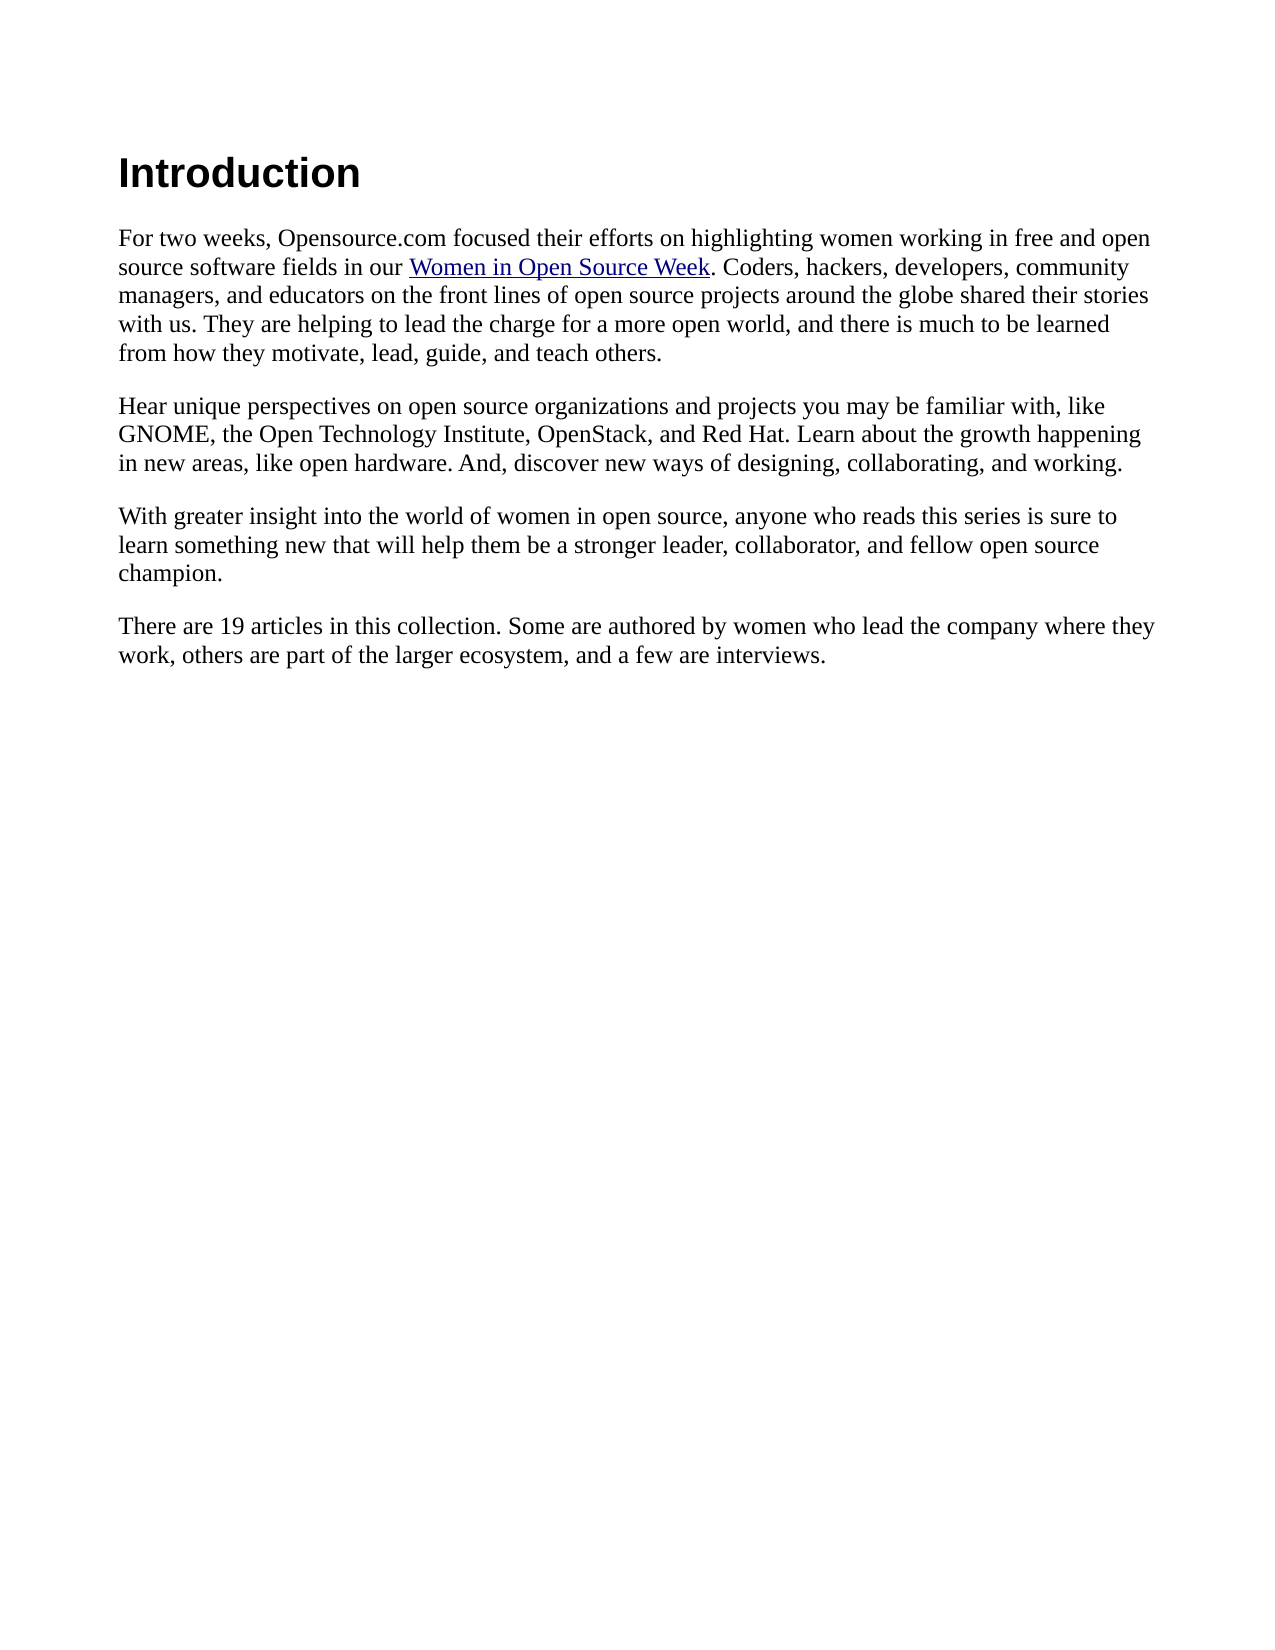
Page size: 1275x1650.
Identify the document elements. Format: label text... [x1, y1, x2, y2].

text With greater insight into the world of women in open source, anyone who reads this series is sure to learn something new that will help them be a stronger leader, collaborator, and fellow open source champion. [118, 501, 1157, 587]
subtitle Introduction [118, 148, 1157, 196]
text For two weeks, Opensource.com focused their efforts on highlighting women working in free and open source software fields in our Women in Open Source Week. Coders, hackers, developers, community managers, and educators on the front lines of open source projects around the globe shared their stories with us. They are helping to lead the charge for a more open world, and there is much to be learned from how they motivate, lead, guide, and teach others. [118, 223, 1157, 367]
text Hear unique perspectives on open source organizations and projects you may be familiar with, like GNOME, the Open Technology Institute, OpenStack, and Red Hat. Learn about the growth happening in new areas, like open hardware. And, discover new ways of designing, collaborating, and working. [118, 391, 1157, 477]
text There are 19 articles in this collection. Some are authored by women who lead the company where they work, others are part of the larger ecosystem, and a few are interviews. [118, 611, 1157, 669]
